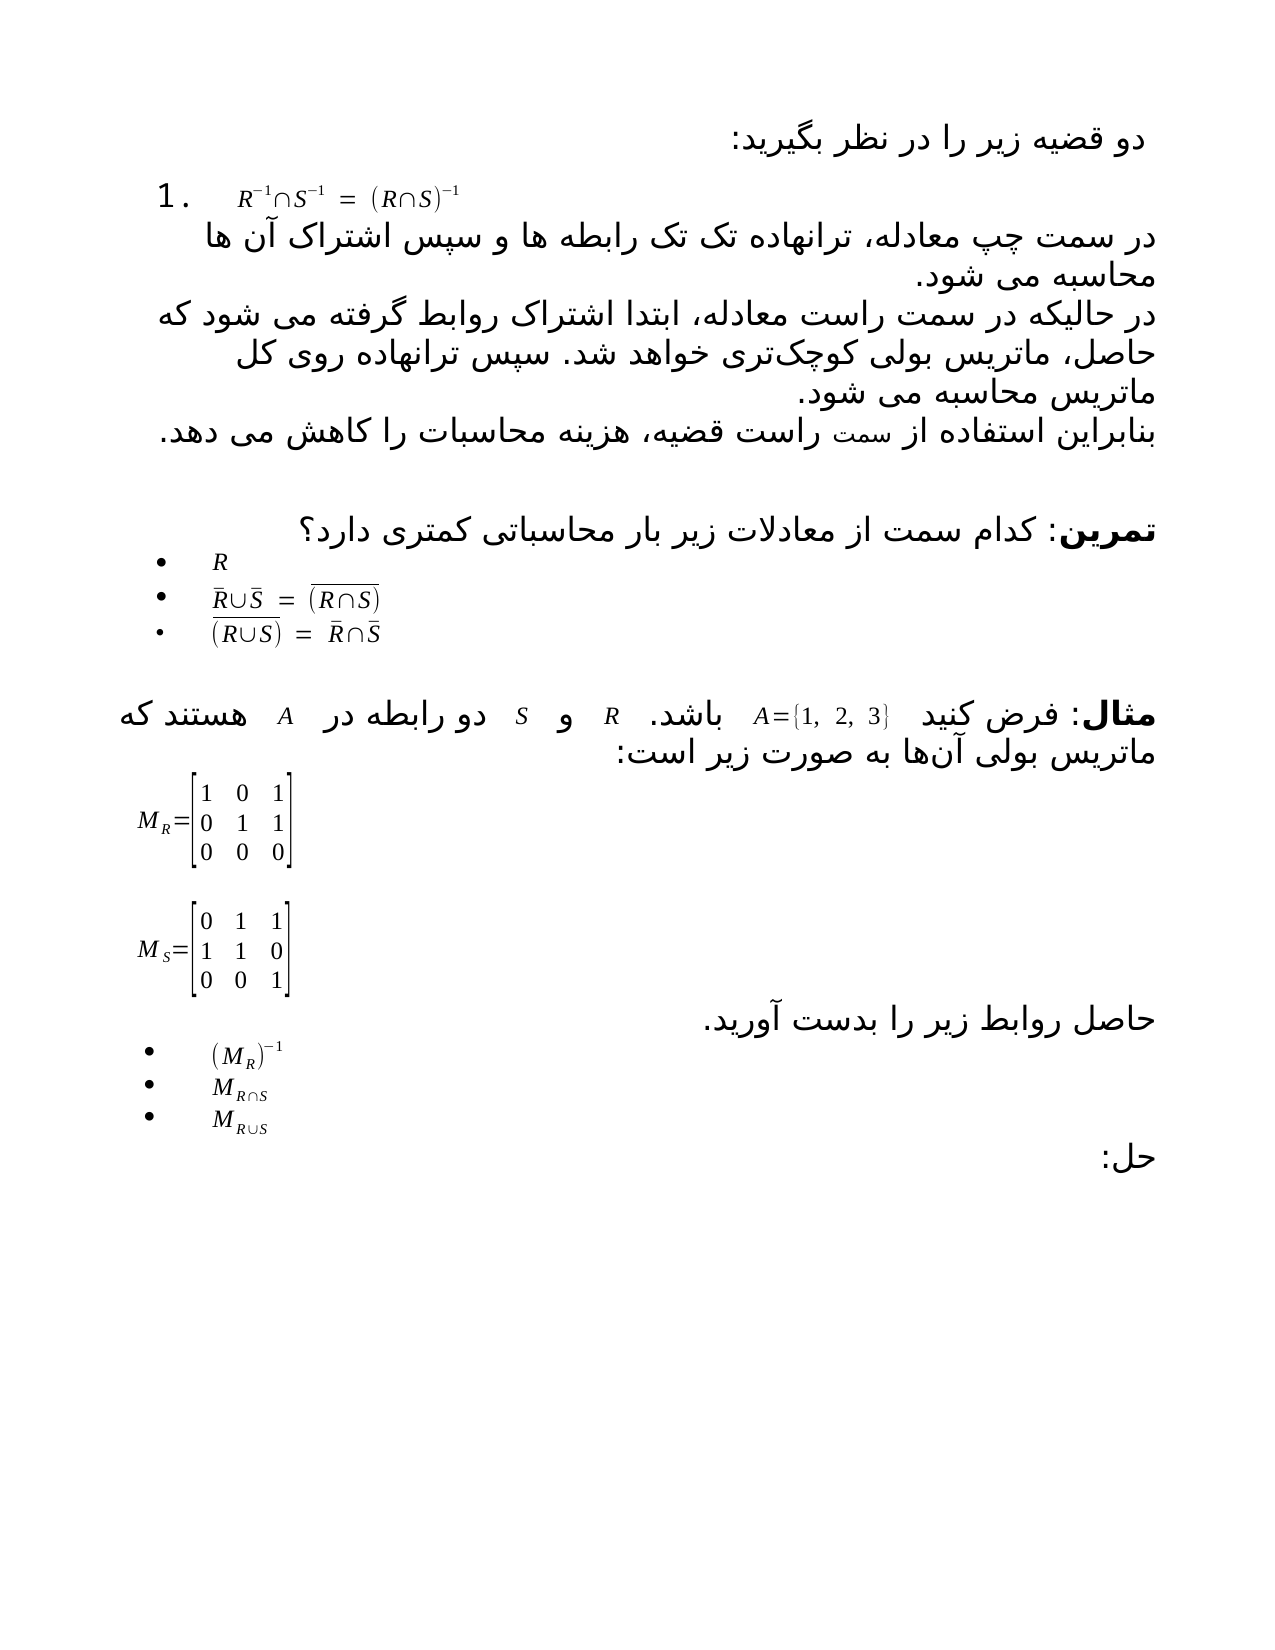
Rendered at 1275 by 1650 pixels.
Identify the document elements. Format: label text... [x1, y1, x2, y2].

text در حالیکه در سمت راست معادله، ابتدا اشتراک روابط گرفته می‌ شود که حاصل، ماتریس بولی کوچک‌تری خواهد شد. سپس ترانهاده روی کل ماتریس محاسبه می شود. [118, 295, 1157, 411]
text تمرین: کدام سمت از معادلات زیر بار محاسباتی کمتری دارد؟ [118, 510, 1157, 549]
text حل: [118, 1137, 1157, 1176]
text دو قضیه زیر را در نظر بگیرید: [118, 118, 1157, 157]
text بنابراین استفاده از سمت راست قضیه، هزینه محاسبات را کاهش می دهد. [118, 411, 1157, 450]
text حاصل روابط زیر را بدست آورید. [118, 999, 1157, 1038]
text در سمت چپ معادله، ترانهاده تک تک رابطه ها و سپس اشتراک آن ها محاسبه می‌ شود. [118, 217, 1157, 295]
text مثال: فرض کنید باشد. و دو رابطه در هستند که ماتریس بولی آن‌ها به صورت زیر است: [118, 694, 1157, 772]
